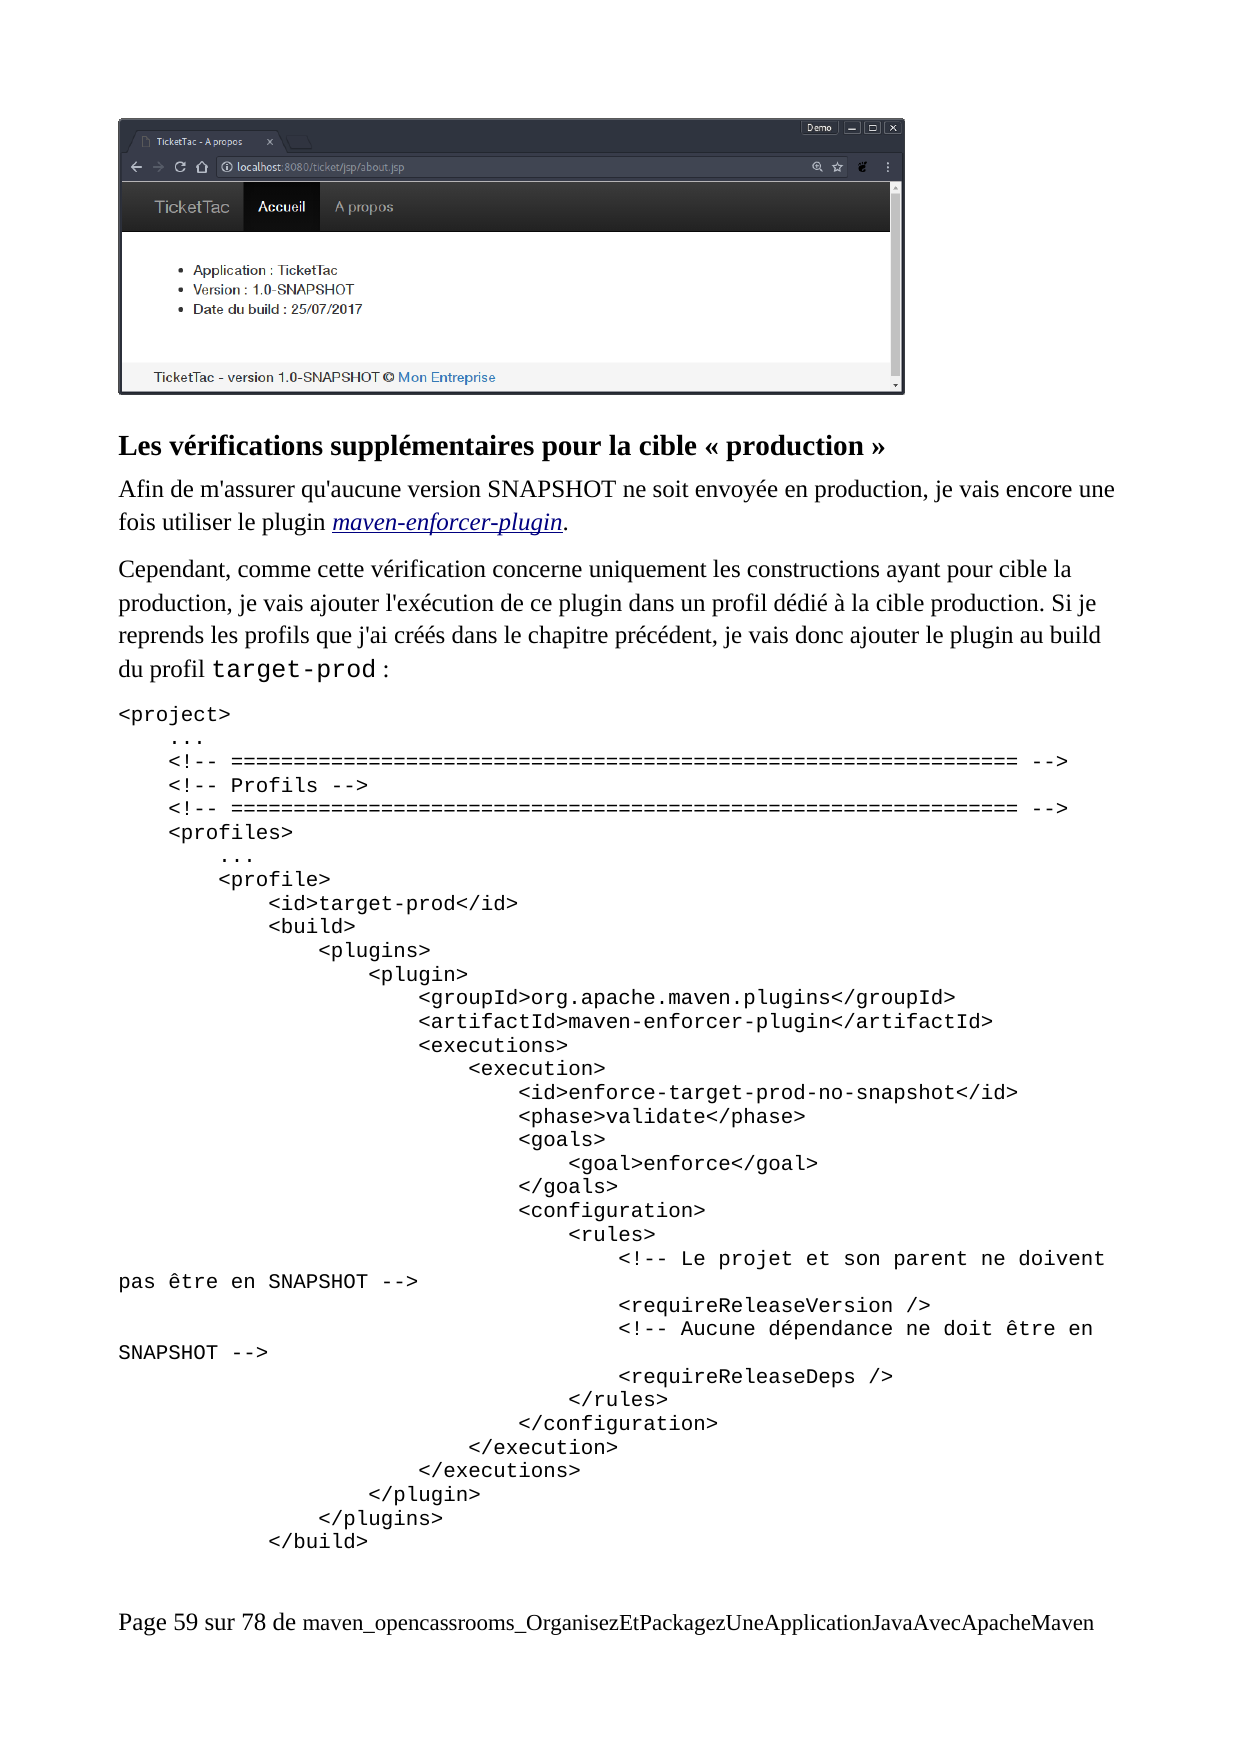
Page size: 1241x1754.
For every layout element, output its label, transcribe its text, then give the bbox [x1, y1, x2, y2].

text <!-- =============================================================== --> [118, 751, 1122, 774]
text <build> [118, 916, 1122, 940]
text </build> [118, 1531, 1122, 1555]
text <!-- Le projet et son parent ne doivent pas être en SNAPSHOT --> [118, 1247, 1122, 1295]
text <phase>validate</phase> [118, 1106, 1122, 1129]
text <configuration> [118, 1200, 1122, 1224]
text <!-- Profils --> [118, 774, 1122, 798]
text <executions> [118, 1035, 1122, 1058]
text <goals> [118, 1129, 1122, 1153]
subtitle Les vérifications supplémentaires pour la cible « production » [118, 428, 1122, 461]
picture [118, 118, 905, 395]
text ... [118, 727, 1122, 751]
text <plugins> [118, 940, 1122, 964]
text <id>enforce-target-prod-no-snapshot</id> [118, 1082, 1122, 1106]
text <rules> [118, 1224, 1122, 1247]
text </executions> [118, 1460, 1122, 1484]
text </rules> [118, 1389, 1122, 1413]
text <!-- Aucune dépendance ne doit être en SNAPSHOT --> [118, 1318, 1122, 1366]
text <goal>enforce</goal> [118, 1153, 1122, 1177]
text </goals> [118, 1177, 1122, 1200]
text <requireReleaseDeps /> [118, 1366, 1122, 1389]
text Cependant, comme cette vérification concerne uniquement les constructions ayant pour cible la production, je vais ajouter l'exécution de ce plugin dans un profil dédié à la cible production. Si je reprends les profils que j'ai créés dans le chapitre précédent, je vais donc ajouter le plugin au build du profil target-prod : [118, 554, 1122, 684]
text </plugins> [118, 1508, 1122, 1531]
text <execution> [118, 1058, 1122, 1082]
text </configuration> [118, 1413, 1122, 1437]
text <artifactId>maven-enforcer-plugin</artifactId> [118, 1011, 1122, 1035]
text Afin de m'assurer qu'aucune version SNAPSHOT ne soit envoyée en production, je vais encore une fois utiliser le plugin maven-enforcer-plugin. [118, 474, 1122, 536]
text <plugin> [118, 964, 1122, 987]
text <requireReleaseVersion /> [118, 1295, 1122, 1318]
text <profile> [118, 869, 1122, 893]
text <groupId>org.apache.maven.plugins</groupId> [118, 987, 1122, 1011]
text <project> [118, 704, 1122, 727]
text </plugin> [118, 1484, 1122, 1508]
text <id>target-prod</id> [118, 893, 1122, 916]
text ... [118, 846, 1122, 869]
text <profiles> [118, 822, 1122, 846]
text <!-- =============================================================== --> [118, 798, 1122, 822]
text </execution> [118, 1437, 1122, 1460]
